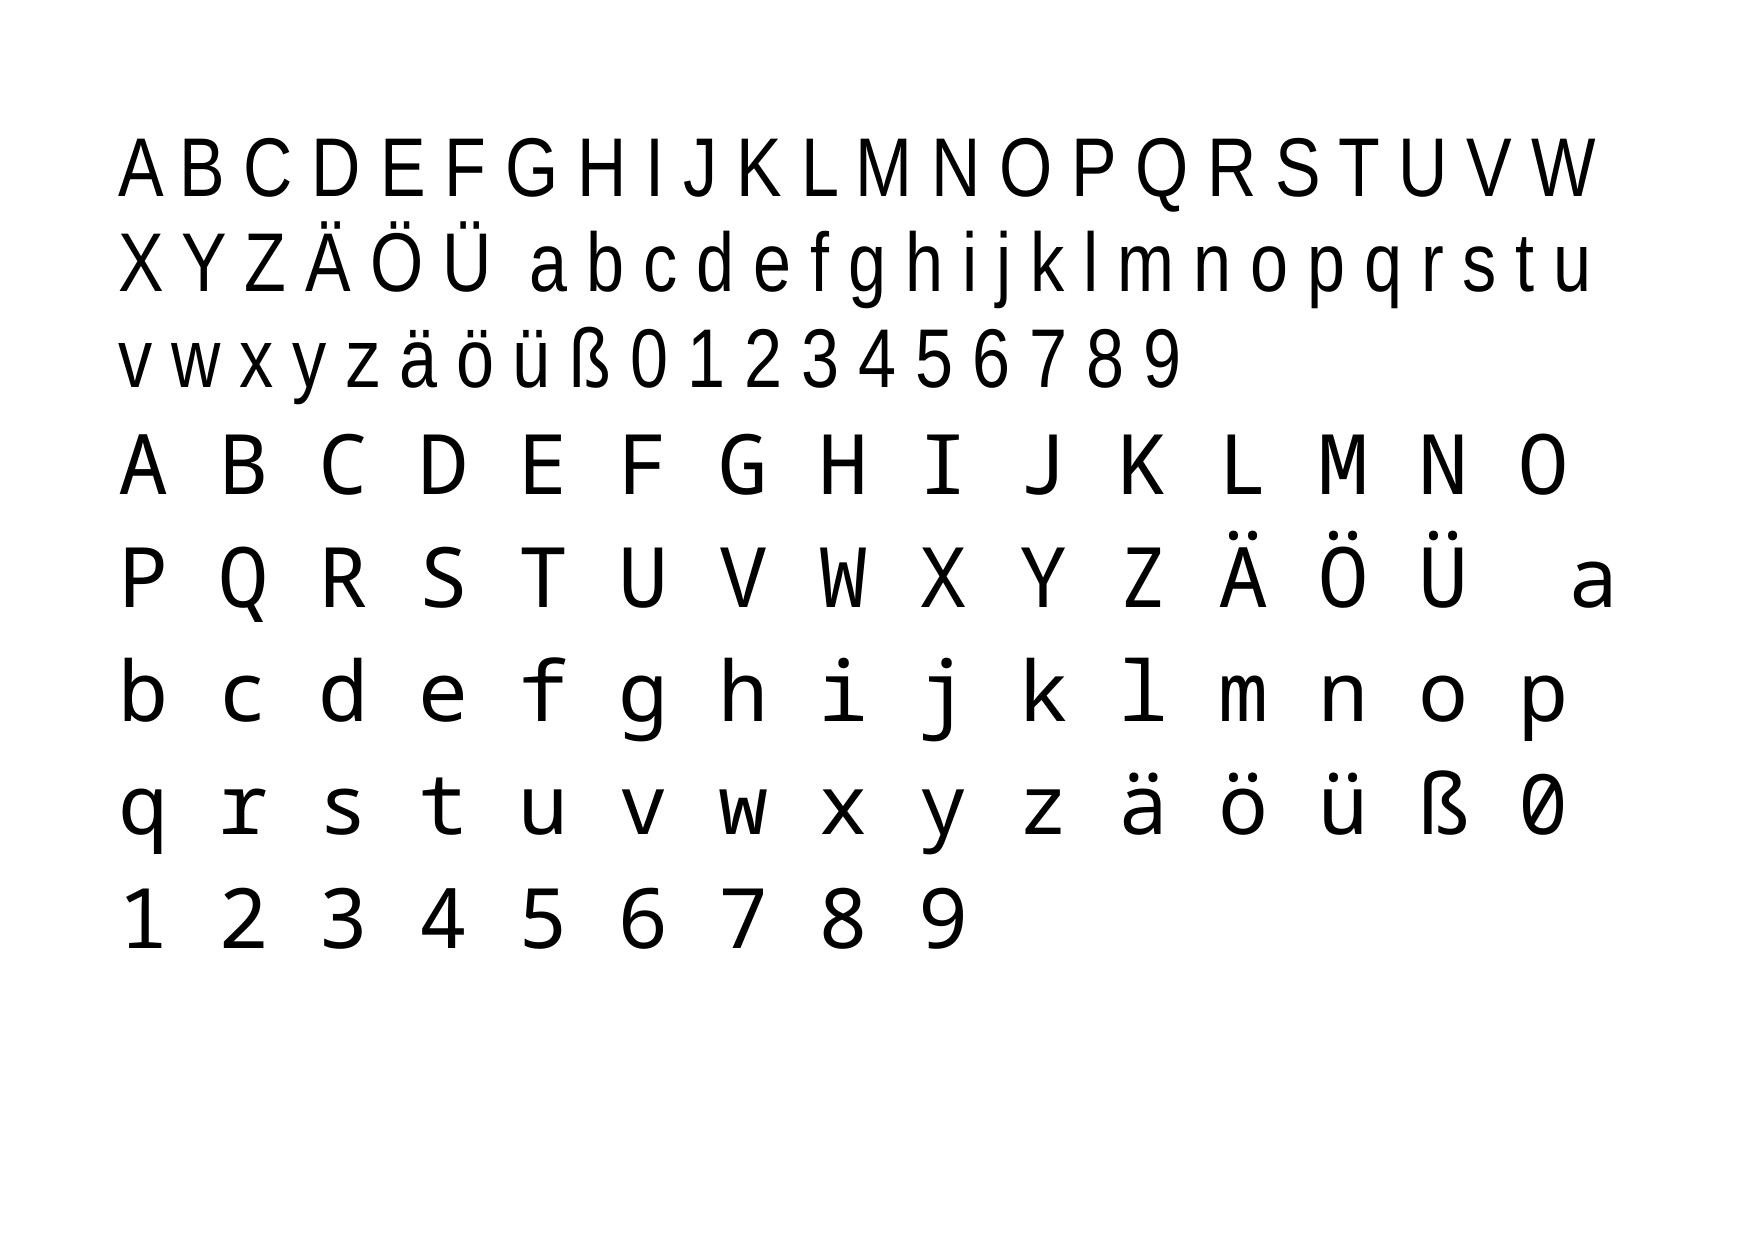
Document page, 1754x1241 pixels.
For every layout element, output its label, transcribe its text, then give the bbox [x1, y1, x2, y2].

text A B C D E F G H I J K L M N O P Q R S T U V W X Y Z Ä Ö Ü a b c d e f g h i j k l m n o p q r s t u v w x y z ä ö ü ß 0 1 2 3 4 5 6 7 8 9 [118, 405, 1635, 973]
text A B C D E F G H I J K L M N O P Q R S T U V W X Y Z Ä Ö Ü a b c d e f g h i j k l m n o p q r s t u v w x y z ä ö ü ß 0 1 2 3 4 5 6 7 8 9 [118, 118, 1635, 405]
